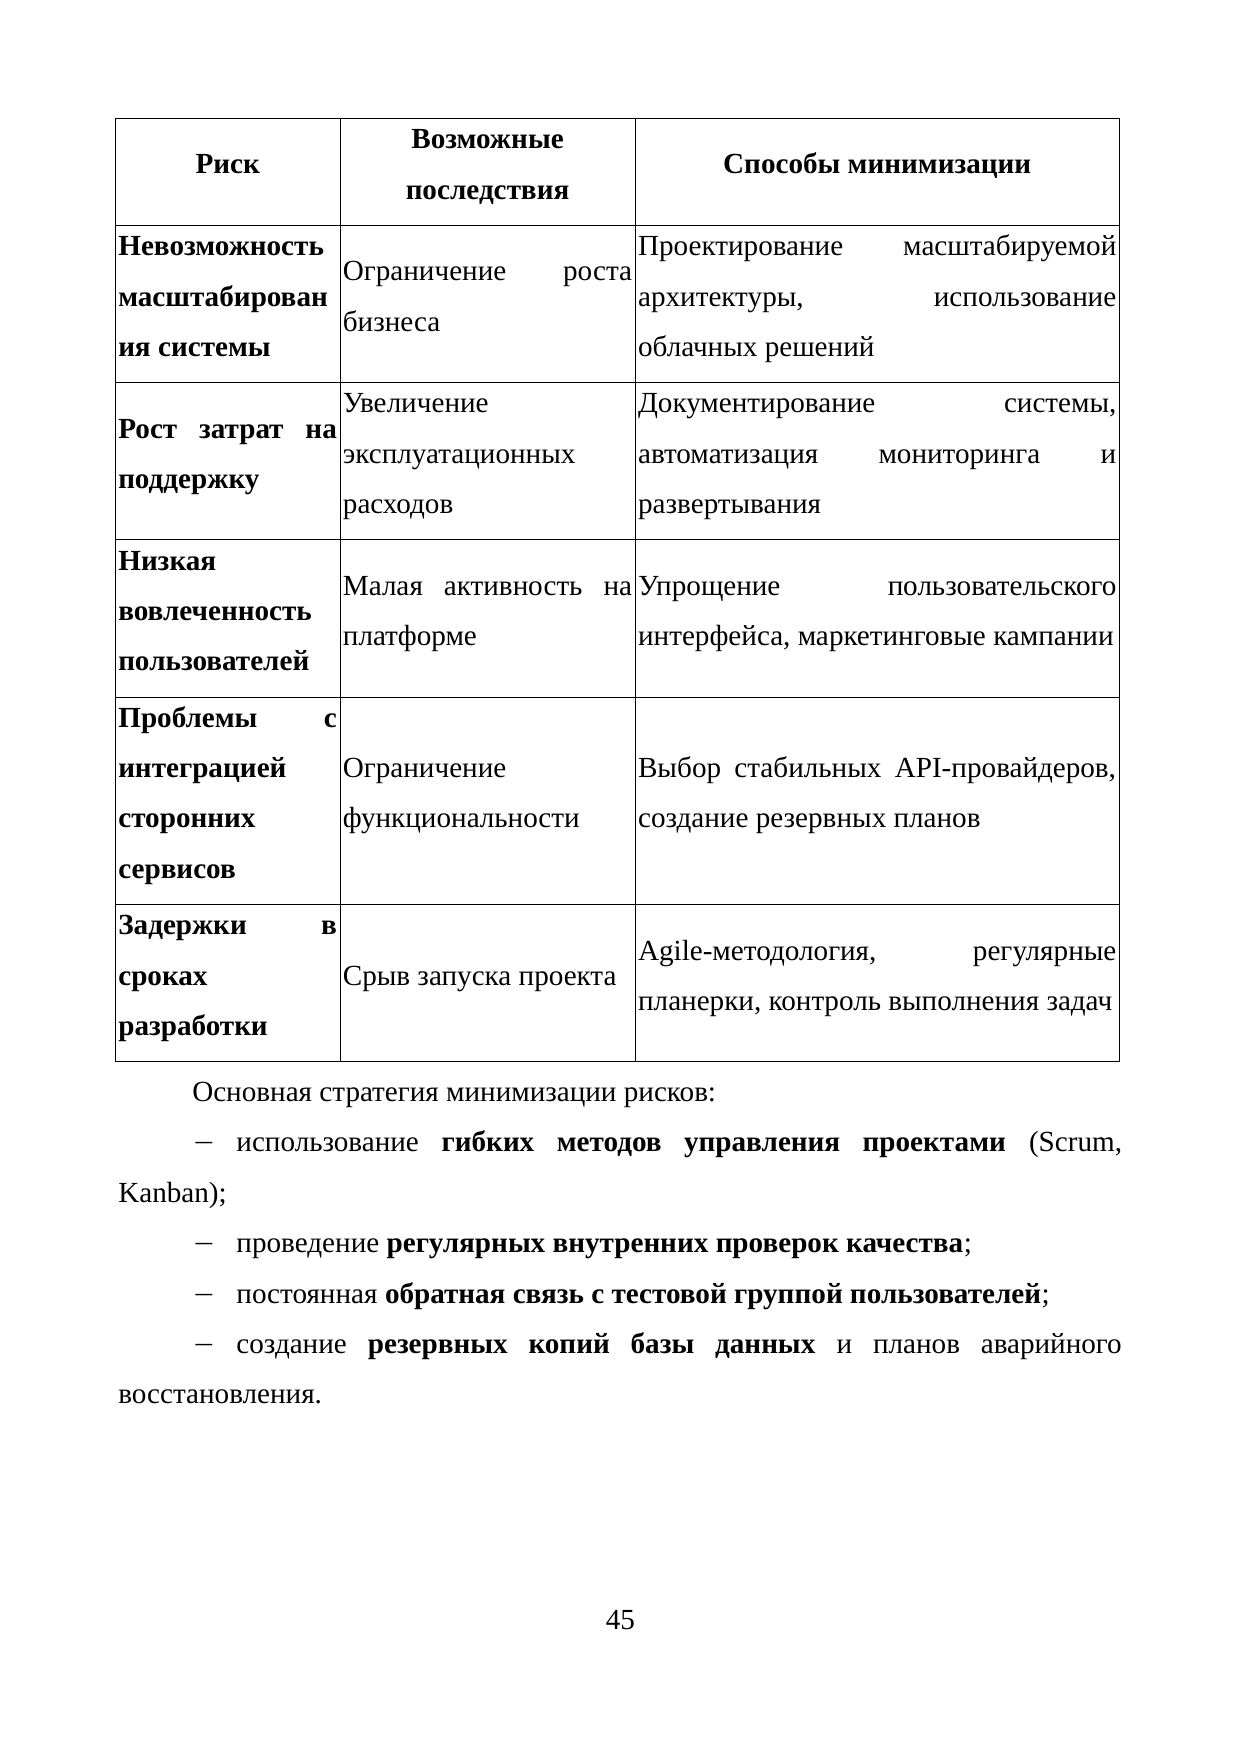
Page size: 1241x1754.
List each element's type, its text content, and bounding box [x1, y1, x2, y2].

list постоянная обратная связь с тестовой группой пользователей; [118, 1276, 1122, 1309]
table_header Возможные последствия [341, 119, 635, 225]
table_cell Выбор стабильных API-провайдеров, создание резервных планов [636, 698, 1119, 904]
list использование гибких методов управления проектами (Scrum, Kanban); [118, 1124, 1122, 1208]
table_cell Упрощение пользовательского интерфейса, маркетинговые кампании [636, 540, 1119, 697]
table_cell Задержки в сроках разработки [116, 905, 340, 1061]
table_cell Увеличение эксплуатационных расходов [341, 383, 635, 539]
table_cell Ограничение роста бизнеса [341, 226, 635, 382]
table_cell Ограничение функциональности [341, 698, 635, 904]
table_cell Проектирование масштабируемой архитектуры, использование облачных решений [636, 226, 1119, 382]
table_cell Документирование системы, автоматизация мониторинга и развертывания [636, 383, 1119, 539]
table_cell Рост затрат на поддержку [116, 383, 340, 539]
list создание резервных копий базы данных и планов аварийного восстановления. [118, 1326, 1122, 1410]
table_cell Низкая вовлеченность пользователей [116, 540, 340, 697]
table_cell Невозможность масштабирования системы [116, 226, 340, 382]
table_header Риск [116, 119, 340, 225]
table_header Способы минимизации [636, 119, 1119, 225]
table_cell Срыв запуска проекта [341, 905, 635, 1061]
list проведение регулярных внутренних проверок качества; [118, 1225, 1122, 1259]
table_cell Agile-методология, регулярные планерки, контроль выполнения задач [636, 905, 1119, 1061]
table_cell Проблемы с интеграцией сторонних сервисов [116, 698, 340, 904]
text Основная стратегия минимизации рисков: [118, 1074, 1122, 1108]
table_cell Малая активность на платформе [341, 540, 635, 697]
